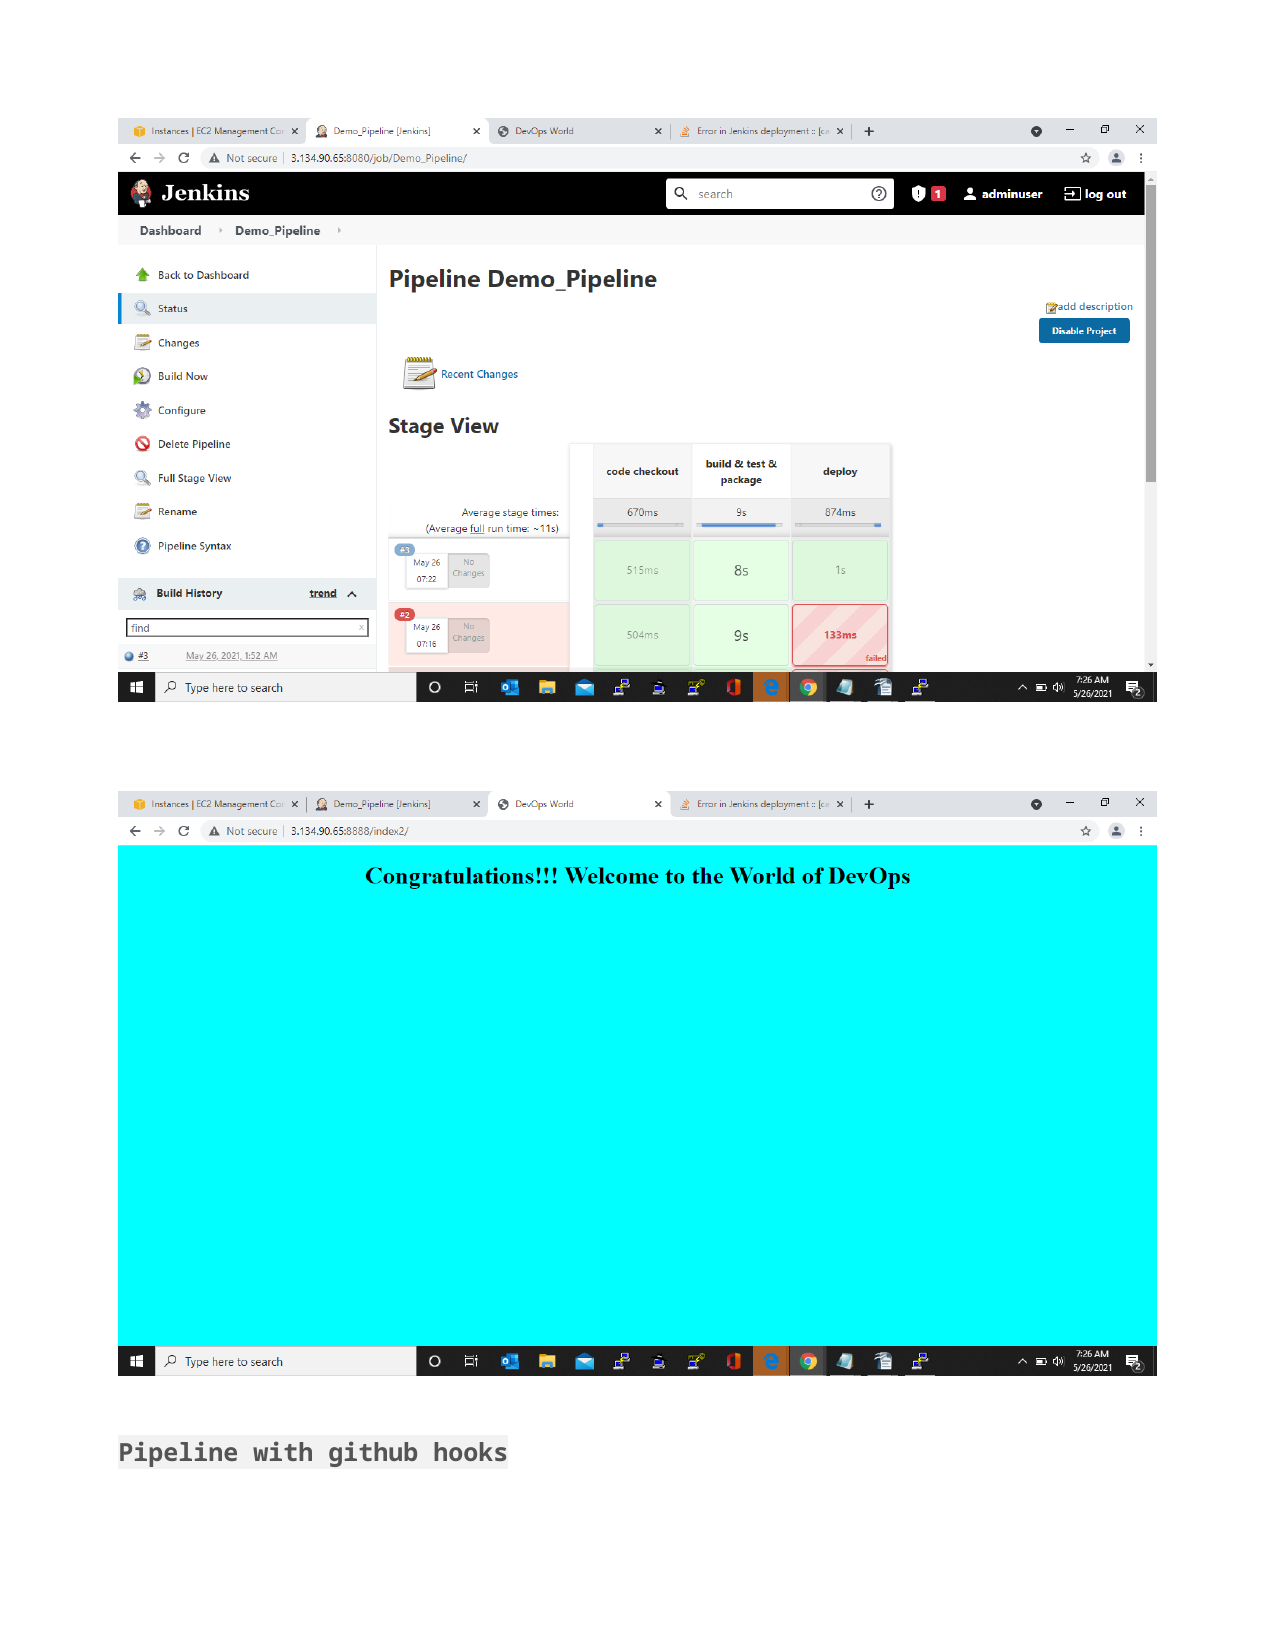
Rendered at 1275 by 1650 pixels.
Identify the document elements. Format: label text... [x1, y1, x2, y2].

picture [118, 791, 1157, 1376]
picture [118, 118, 1157, 702]
text Pipeline with github hooks [118, 1435, 1157, 1469]
